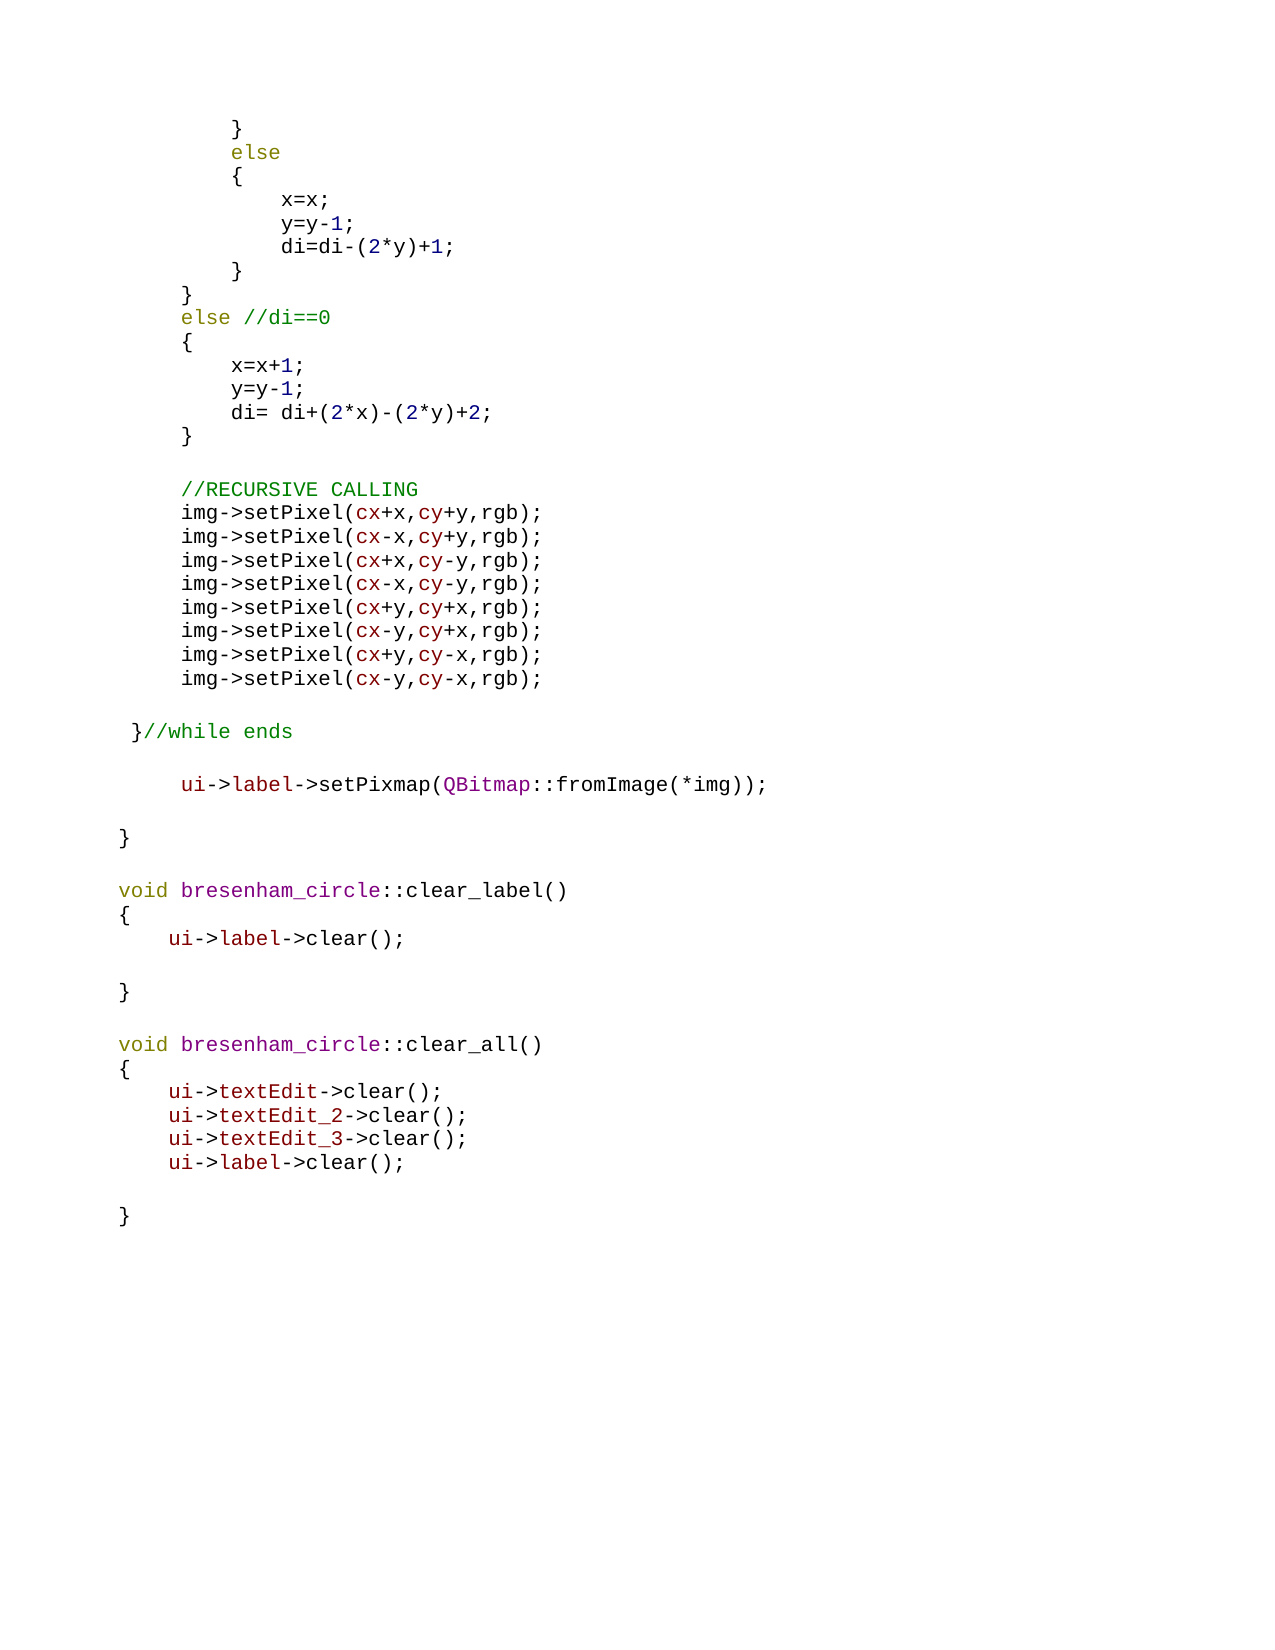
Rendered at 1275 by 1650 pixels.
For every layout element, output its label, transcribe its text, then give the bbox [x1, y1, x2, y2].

text } [118, 260, 1157, 284]
text di=di-(2*y)+1; [118, 236, 1157, 260]
text { [118, 1057, 1157, 1081]
text img->setPixel(cx+y,cy-x,rgb); [118, 644, 1157, 668]
text img->setPixel(cx+y,cy+x,rgb); [118, 597, 1157, 621]
text y=y-1; [118, 213, 1157, 236]
text { [118, 331, 1157, 354]
text ui->label->clear(); [118, 928, 1157, 951]
text x=x; [118, 189, 1157, 213]
text img->setPixel(cx-x,cy-y,rgb); [118, 573, 1157, 597]
text img->setPixel(cx-y,cy+x,rgb); [118, 621, 1157, 644]
text } [118, 1205, 1157, 1229]
text //RECURSIVE CALLING [118, 479, 1157, 502]
text ui->label->clear(); [118, 1152, 1157, 1176]
text img->setPixel(cx-y,cy-x,rgb); [118, 668, 1157, 691]
text img->setPixel(cx+x,cy-y,rgb); [118, 549, 1157, 573]
text img->setPixel(cx+x,cy+y,rgb); [118, 502, 1157, 526]
text } [118, 118, 1157, 142]
text else //di==0 [118, 307, 1157, 331]
text } [118, 827, 1157, 851]
text else [118, 142, 1157, 165]
text { [118, 904, 1157, 928]
text }//while ends [118, 721, 1157, 744]
text ui->textEdit_3->clear(); [118, 1128, 1157, 1152]
text y=y-1; [118, 378, 1157, 402]
text void bresenham_circle::clear_label() [118, 880, 1157, 904]
text img->setPixel(cx-x,cy+y,rgb); [118, 526, 1157, 549]
text x=x+1; [118, 354, 1157, 378]
text di= di+(2*x)-(2*y)+2; [118, 402, 1157, 426]
text ui->textEdit_2->clear(); [118, 1105, 1157, 1128]
text } [118, 426, 1157, 449]
text { [118, 165, 1157, 189]
text ui->textEdit->clear(); [118, 1081, 1157, 1105]
text } [118, 981, 1157, 1004]
text ui->label->setPixmap(QBitmap::fromImage(*img)); [118, 774, 1157, 798]
text void bresenham_circle::clear_all() [118, 1034, 1157, 1057]
text } [118, 284, 1157, 307]
